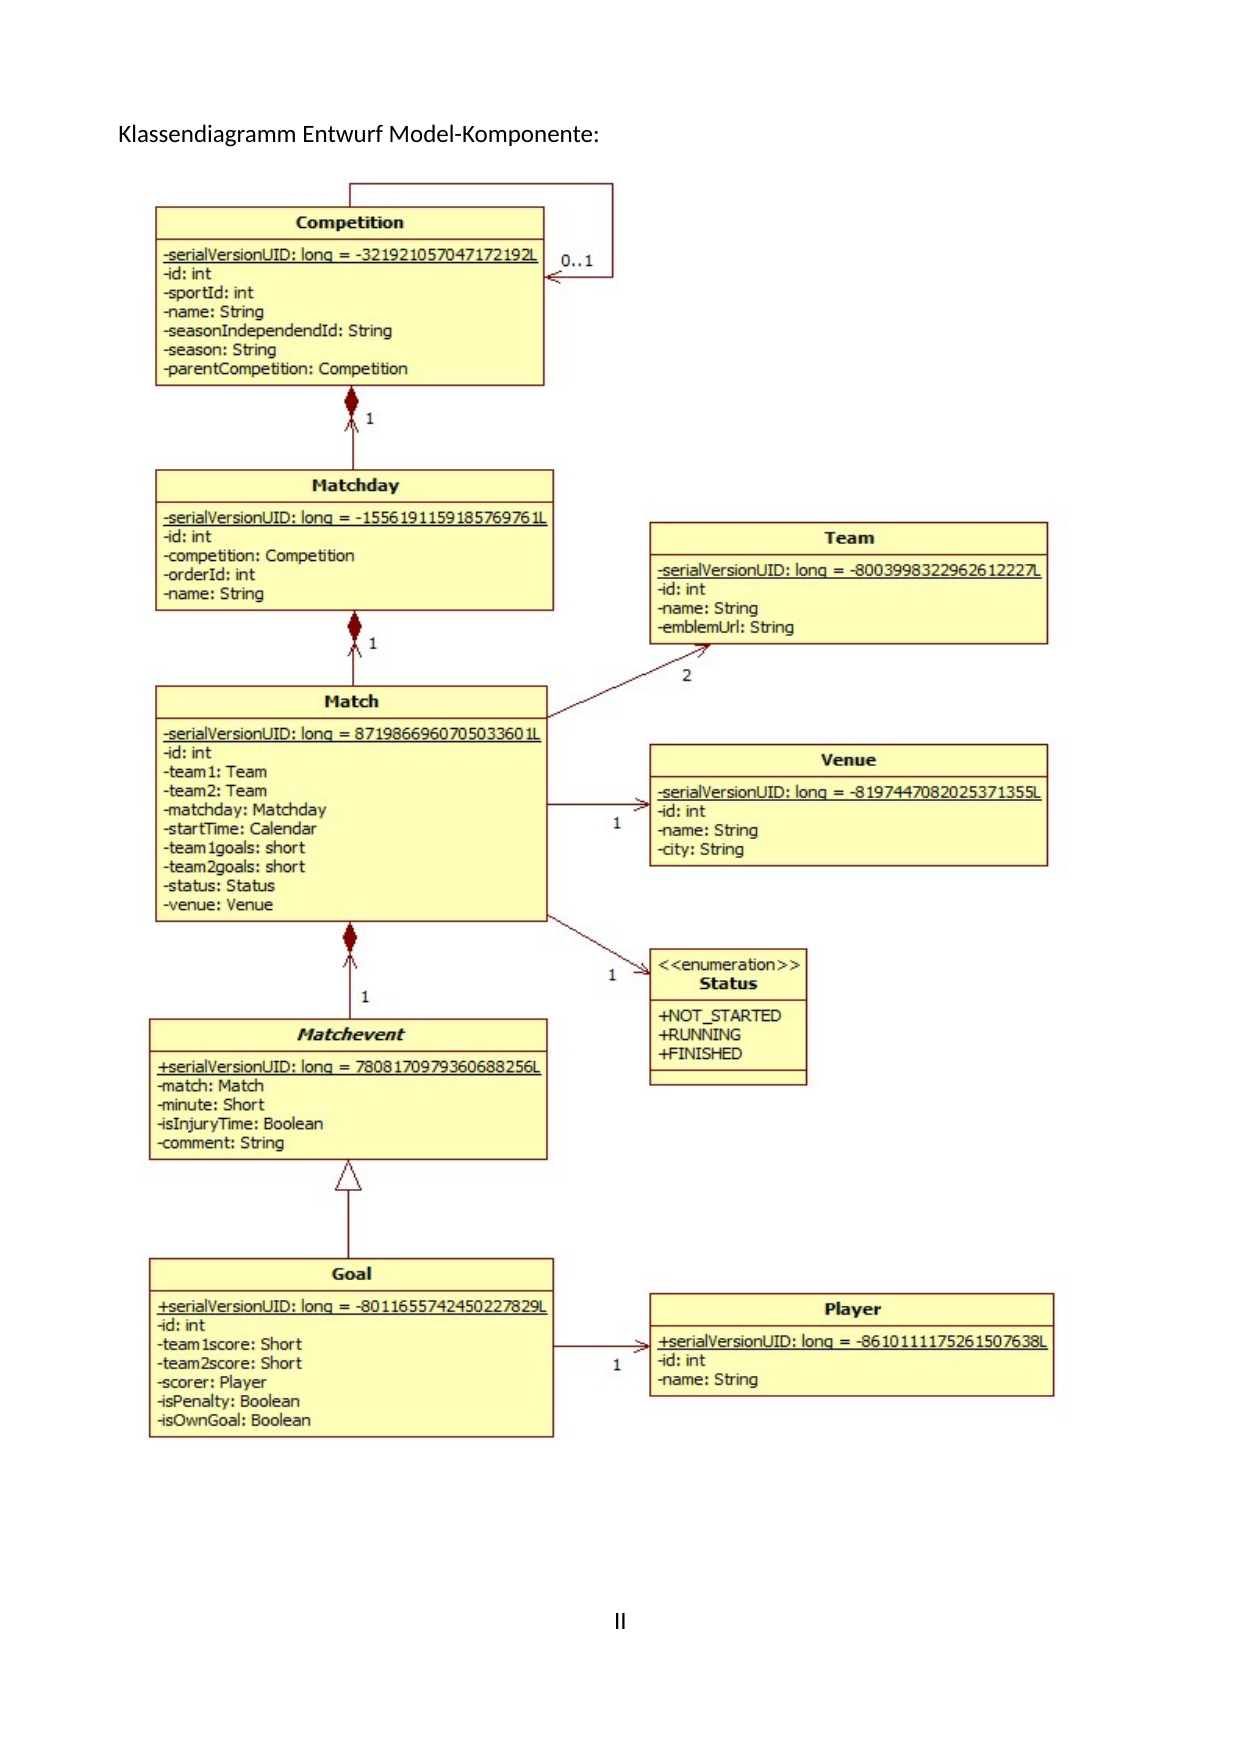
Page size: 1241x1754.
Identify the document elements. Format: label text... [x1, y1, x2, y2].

text Klassendiagramm Entwurf Model-Komponente: [118, 118, 1122, 149]
picture [118, 154, 1086, 1467]
